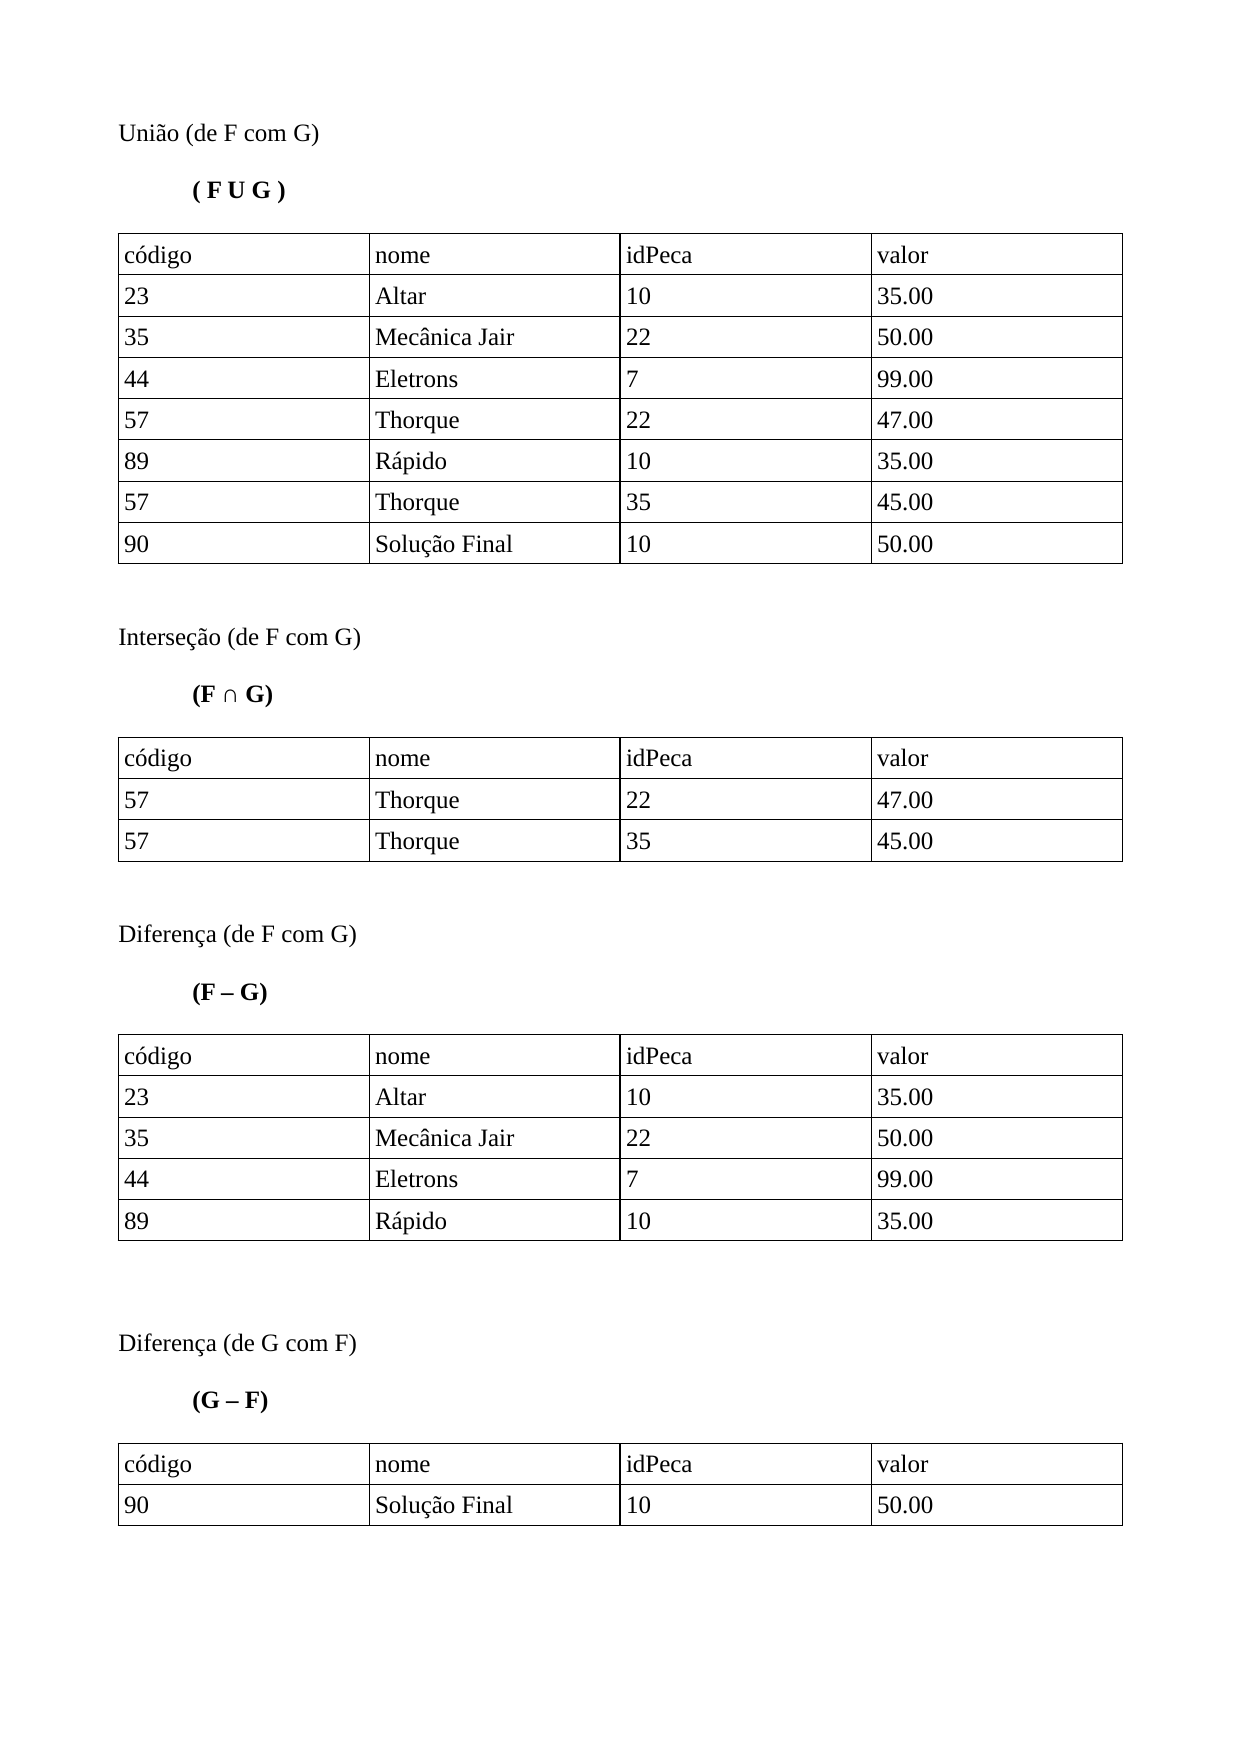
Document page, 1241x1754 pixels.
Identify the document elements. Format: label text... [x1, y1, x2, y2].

table_header código [119, 1035, 369, 1075]
table_header idPeca [621, 1444, 871, 1484]
table_cell Mecânica Jair [370, 317, 619, 357]
table_cell Thorque [370, 482, 619, 522]
table_cell 90 [119, 1485, 369, 1525]
table_cell 22 [621, 317, 871, 357]
table_cell 47.00 [872, 399, 1122, 439]
table_cell 10 [621, 1076, 871, 1117]
table_header valor [872, 1444, 1122, 1484]
table_cell 47.00 [872, 779, 1122, 819]
table_header idPeca [621, 1035, 871, 1075]
table_cell 35.00 [872, 275, 1122, 316]
text (G – F) [192, 1385, 1122, 1414]
table_cell Solução Final [370, 1485, 619, 1525]
table_cell 89 [119, 1200, 369, 1240]
table_cell 35 [621, 820, 871, 861]
table_cell 10 [621, 1200, 871, 1240]
table_cell 45.00 [872, 820, 1122, 861]
table_cell 22 [621, 779, 871, 819]
text (F ∩ G) [192, 679, 1122, 708]
table_cell 10 [621, 440, 871, 481]
table_cell 99.00 [872, 358, 1122, 398]
text (F – G) [192, 977, 1122, 1005]
table_cell 99.00 [872, 1159, 1122, 1199]
table_cell 57 [119, 399, 369, 439]
table_cell 57 [119, 482, 369, 522]
table_header código [119, 234, 369, 274]
table_cell Rápido [370, 440, 619, 481]
table_cell 50.00 [872, 1118, 1122, 1158]
table_header nome [370, 234, 619, 274]
text Diferença (de G com F) [118, 1328, 1122, 1356]
table_header valor [872, 234, 1122, 274]
table_cell 35.00 [872, 440, 1122, 481]
table_cell 10 [621, 523, 871, 563]
table_cell 7 [621, 358, 871, 398]
table_cell 23 [119, 275, 369, 316]
table_cell 35.00 [872, 1200, 1122, 1240]
table_cell 44 [119, 1159, 369, 1199]
table_cell 35 [119, 1118, 369, 1158]
table_cell 10 [621, 1485, 871, 1525]
table_cell Rápido [370, 1200, 619, 1240]
table_header idPeca [621, 738, 871, 778]
table_cell 45.00 [872, 482, 1122, 522]
table_header código [119, 738, 369, 778]
table_cell 50.00 [872, 523, 1122, 563]
table_cell Altar [370, 1076, 619, 1117]
table_cell 89 [119, 440, 369, 481]
table_cell Thorque [370, 399, 619, 439]
table_cell 7 [621, 1159, 871, 1199]
table_cell Mecânica Jair [370, 1118, 619, 1158]
text Diferença (de F com G) [118, 919, 1122, 948]
table_cell 35 [119, 317, 369, 357]
table_cell 50.00 [872, 1485, 1122, 1525]
table_cell 10 [621, 275, 871, 316]
table_cell 22 [621, 399, 871, 439]
table_header valor [872, 1035, 1122, 1075]
table_cell 35 [621, 482, 871, 522]
table_header valor [872, 738, 1122, 778]
text ( F U G ) [192, 176, 1122, 204]
table_header nome [370, 738, 619, 778]
table_cell Eletrons [370, 1159, 619, 1199]
table_cell 44 [119, 358, 369, 398]
table_header nome [370, 1035, 619, 1075]
table_cell Eletrons [370, 358, 619, 398]
text Interseção (de F com G) [118, 622, 1122, 650]
table_cell Altar [370, 275, 619, 316]
table_cell Thorque [370, 820, 619, 861]
table_cell 23 [119, 1076, 369, 1117]
table_cell 57 [119, 779, 369, 819]
table_header nome [370, 1444, 619, 1484]
table_cell 22 [621, 1118, 871, 1158]
text União (de F com G) [118, 118, 1122, 147]
table_cell Thorque [370, 779, 619, 819]
table_header código [119, 1444, 369, 1484]
table_cell 57 [119, 820, 369, 861]
table_cell 90 [119, 523, 369, 563]
table_cell 35.00 [872, 1076, 1122, 1117]
table_cell Solução Final [370, 523, 619, 563]
table_header idPeca [621, 234, 871, 274]
table_cell 50.00 [872, 317, 1122, 357]
